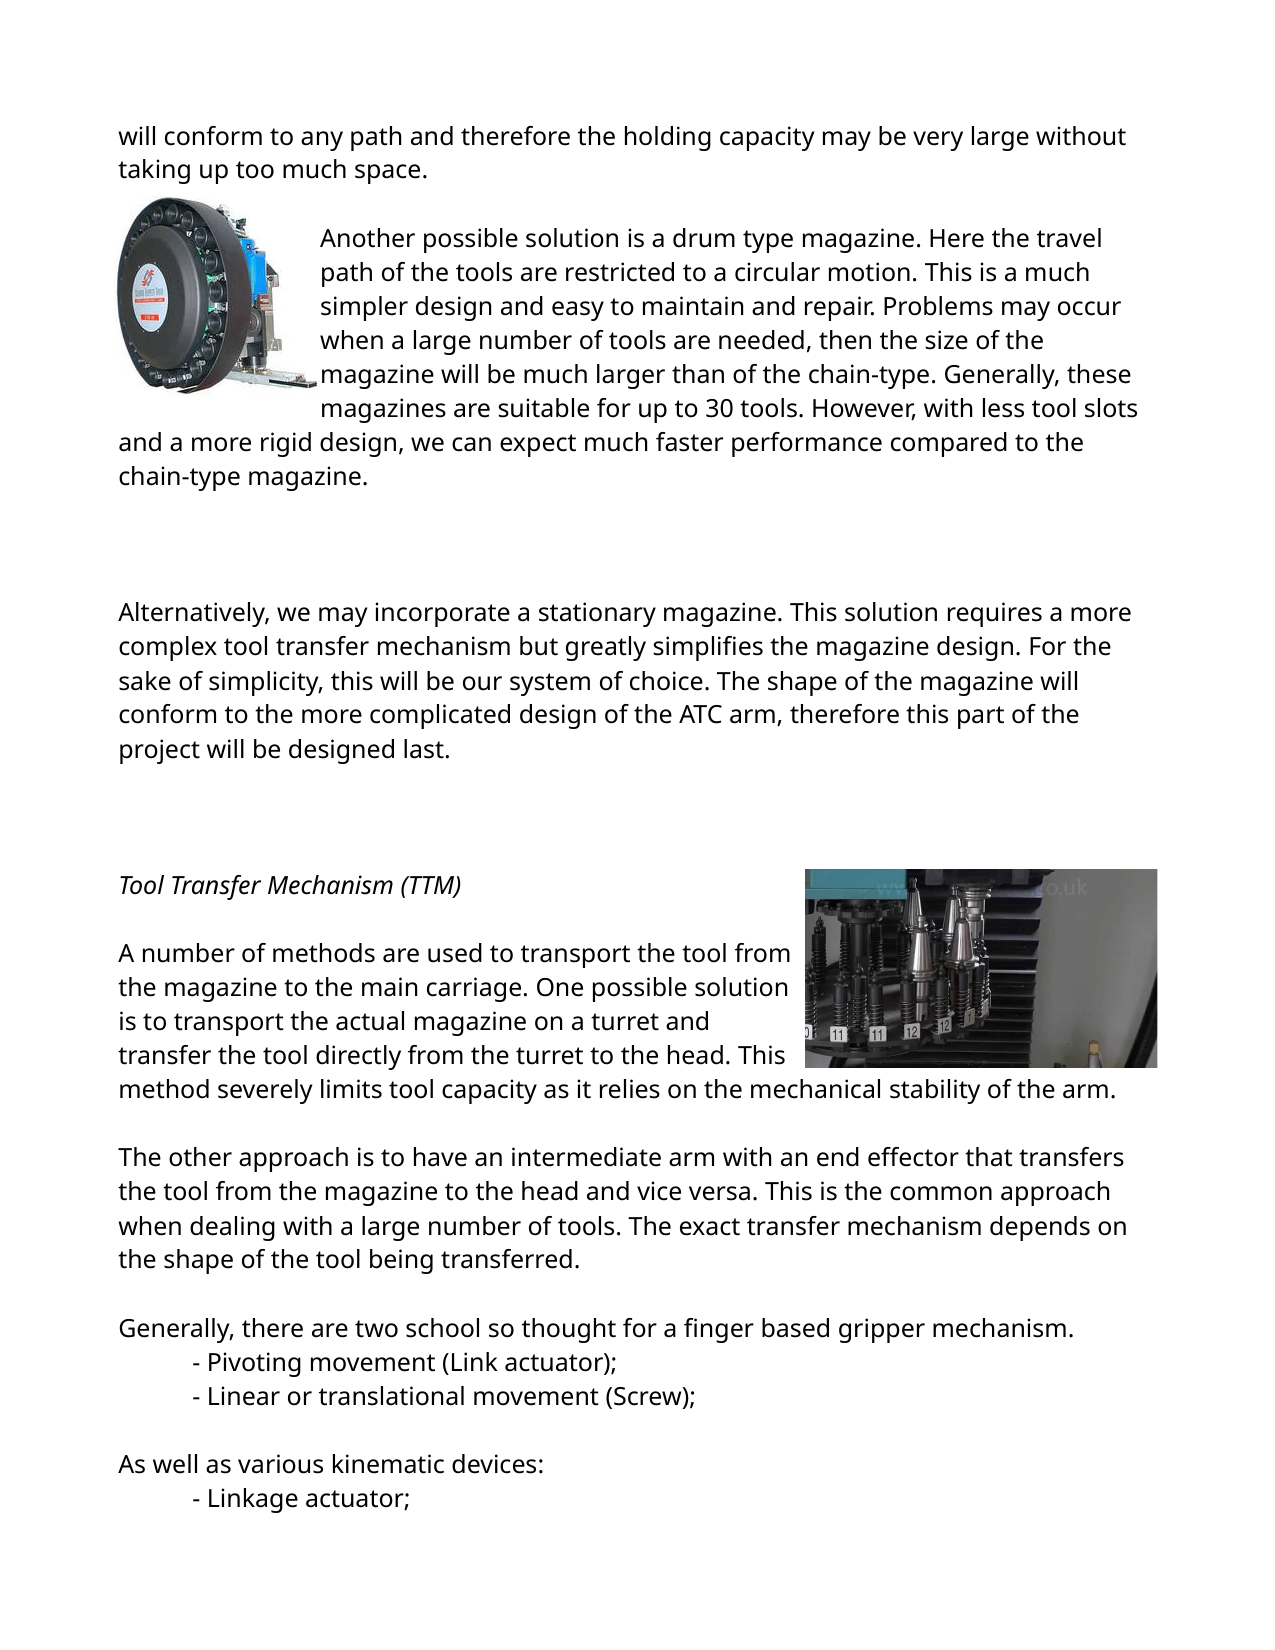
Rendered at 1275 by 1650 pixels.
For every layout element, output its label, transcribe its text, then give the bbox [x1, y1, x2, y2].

text The other approach is to have an intermediate arm with an end effector that transfers the tool from the magazine to the head and vice versa. This is the common approach when dealing with a large number of tools. The exact transfer mechanism depends on the shape of the tool being transferred. [118, 1140, 1157, 1276]
text - Pivoting movement (Link actuator); [118, 1344, 1157, 1378]
text Generally, there are two school so thought for a finger based gripper mechanism. [118, 1310, 1157, 1344]
picture [114, 196, 320, 396]
text Alternatively, we may incorporate a stationary magazine. This solution requires a more complex tool transfer mechanism but greatly simplifies the magazine design. For the sake of simplicity, this will be our system of choice. The shape of the magazine will conform to the more complicated design of the ATC arm, therefore this part of the project will be designed last. [118, 595, 1157, 765]
text Tool Transfer Mechanism (TTM) [118, 867, 1157, 902]
text As well as various kinematic devices: [118, 1447, 1157, 1481]
picture [805, 869, 1158, 1068]
text will conform to any path and therefore the holding capacity may be very large without taking up too much space. [118, 118, 1157, 186]
text A number of methods are used to transport the tool from the magazine to the main carriage. One possible solution is to transport the actual magazine on a turret and transfer the tool directly from the turret to the head. This method severely limits tool capacity as it relies on the mechanical stability of the arm. [118, 936, 1157, 1106]
text - Linear or translational movement (Screw); [118, 1378, 1157, 1412]
text - Linkage actuator; [118, 1481, 1157, 1515]
text Another possible solution is a drum type magazine. Here the travel path of the tools are restricted to a circular motion. This is a much simpler design and easy to maintain and repair. Problems may occur when a large number of tools are needed, then the size of the magazine will be much larger than of the chain-type. Generally, these magazines are suitable for up to 30 tools. However, with less tool slots and a more rigid design, we can expect much faster performance compared to the chain-type magazine. [118, 220, 1157, 493]
